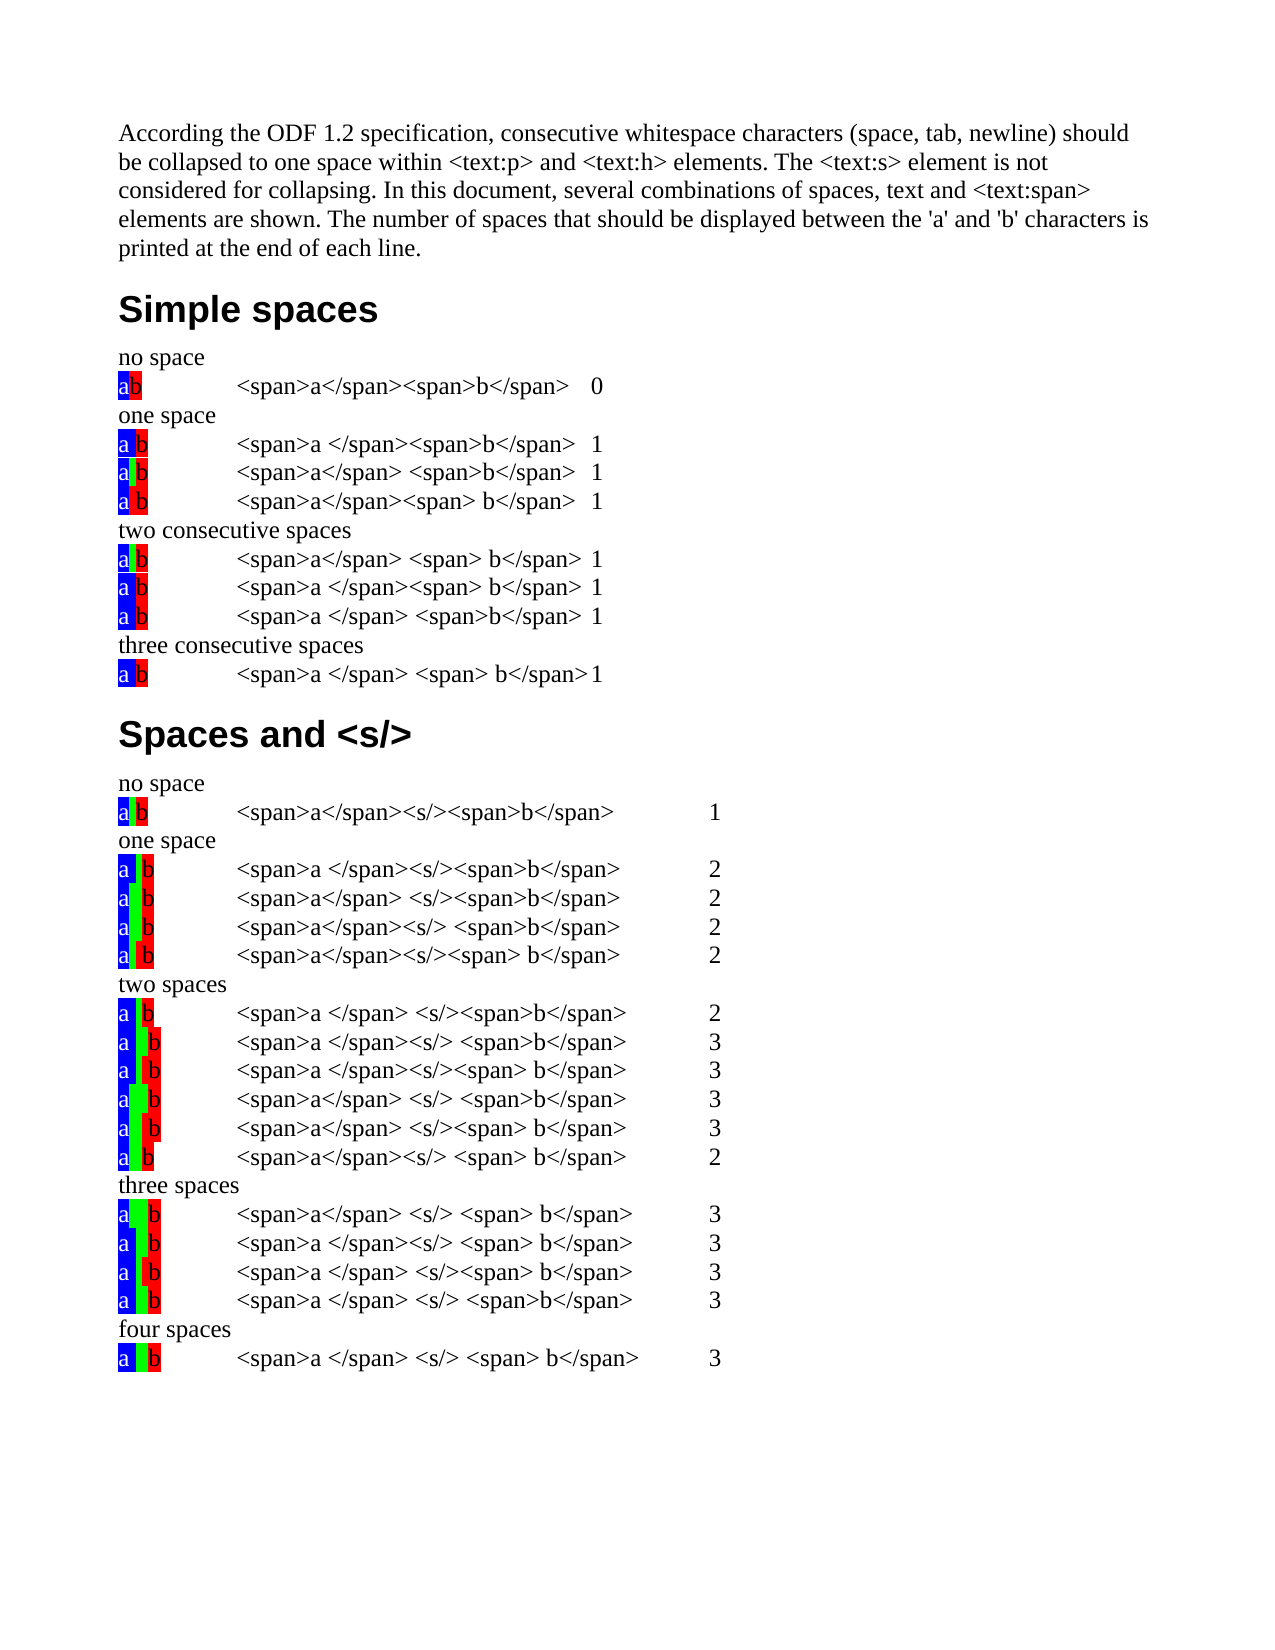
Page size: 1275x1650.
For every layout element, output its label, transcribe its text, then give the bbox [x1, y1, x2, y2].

text a b <span>a </span><s/> <span> b</span> 3 [118, 1124, 1157, 1153]
text According the ODF 1.2 specification, consecutive whitespace characters (space, tab, newline) should be collapsed to one space within <text:p> and <text:h> elements. The <text:s> element is not considered for collapsing. In this document, several combinations of spaces, text and <text:span> elements are shown. The number of spaces that should be displayed between the 'a' and 'b' characters is printed at the end of each line. [118, 118, 1157, 262]
text one space [118, 722, 1157, 751]
text a b <span>a</span><s/> <span> b</span> 2 [118, 1038, 1157, 1067]
text a b <span>a </span> <s/> <span> b</span> 3 [118, 1239, 1157, 1268]
text a b <span>a </span><s/> <span>b</span> 3 [118, 923, 1157, 952]
text three consecutive spaces [118, 578, 1157, 607]
text a b <span>a</span> <s/><span> b</span> 3 [118, 1009, 1157, 1038]
text a b <span>a </span> <span> b</span> 1 [118, 607, 1157, 636]
text a b <span>a </span> <s/><span> b</span> 3 [118, 1153, 1157, 1182]
text a b <span>a </span> <s/><span>b</span> 2 [118, 894, 1157, 923]
text a b <span>a</span><s/><span>b</span> 1 [118, 693, 1157, 722]
text a b <span>a</span> <span>b</span> 1 [118, 406, 1157, 434]
text ab <span>a</span><span>b</span> 0 [118, 319, 1157, 348]
text a b <span>a</span><s/> <span>b</span> 2 [118, 808, 1157, 837]
subtitle Simple spaces [118, 262, 1157, 291]
text a b <span>a</span> <span> b</span> 1 [118, 492, 1157, 521]
text no space [118, 291, 1157, 319]
text two consecutive spaces [118, 463, 1157, 492]
text one space [118, 348, 1157, 377]
subtitle Spaces and <s/> [118, 636, 1157, 664]
text a b <span>a</span> <s/><span>b</span> 2 [118, 779, 1157, 808]
text two spaces [118, 866, 1157, 894]
text a b <span>a </span> <s/> <span>b</span> 3 [118, 1182, 1157, 1211]
text no space [118, 664, 1157, 693]
text four spaces [118, 1211, 1157, 1239]
text a b <span>a</span><span> b</span> 1 [118, 434, 1157, 463]
text a b <span>a</span> <s/> <span> b</span> 3 [118, 1096, 1157, 1124]
text a b <span>a </span><s/><span>b</span> 2 [118, 751, 1157, 779]
text a b <span>a </span> <span>b</span> 1 [118, 549, 1157, 578]
text a b <span>a </span><span> b</span> 1 [118, 521, 1157, 549]
text a b <span>a </span><s/><span> b</span> 3 [118, 952, 1157, 981]
text a b <span>a</span> <s/> <span>b</span> 3 [118, 981, 1157, 1009]
text a b <span>a</span><s/><span> b</span> 2 [118, 837, 1157, 866]
text three spaces [118, 1067, 1157, 1096]
text a b <span>a </span><span>b</span> 1 [118, 377, 1157, 406]
